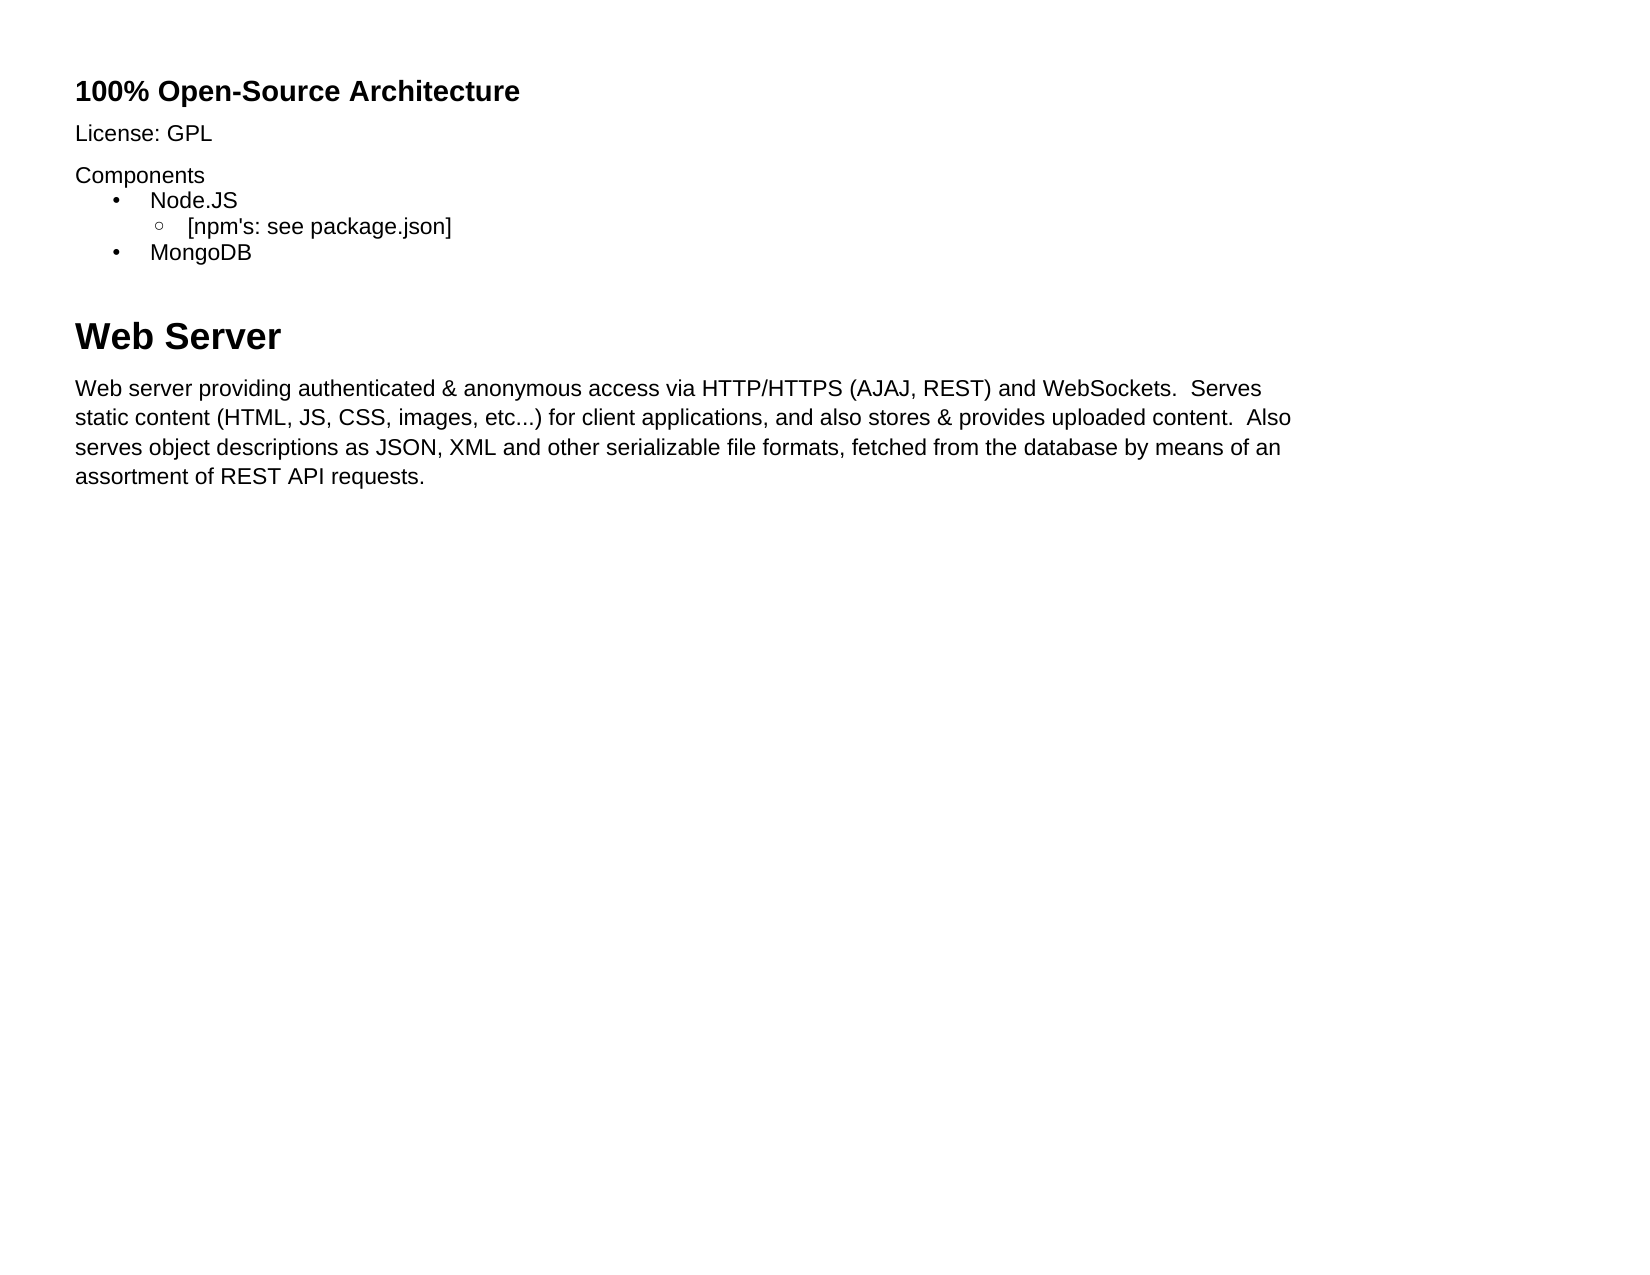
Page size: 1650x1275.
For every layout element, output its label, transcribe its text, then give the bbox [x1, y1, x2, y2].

list Node.JS [112, 188, 1462, 214]
subtitle MongoDB [112, 239, 1462, 265]
subtitle Web Server [75, 315, 1462, 357]
text License: GPL [75, 121, 1462, 146]
list [npm's: see package.json] [150, 214, 1462, 239]
subtitle 100% Open-Source Architecture [75, 75, 1312, 108]
text Components [75, 163, 1312, 188]
text Web server providing authenticated & anonymous access via HTTP/HTTPS (AJAJ, REST) and WebSockets. Serves static content (HTML, JS, CSS, images, etc...) for client applications, and also stores & provides uploaded content. Also serves object descriptions as JSON, XML and other serializable file formats, fetched from the database by means of an assortment of REST API requests. [75, 376, 1312, 489]
